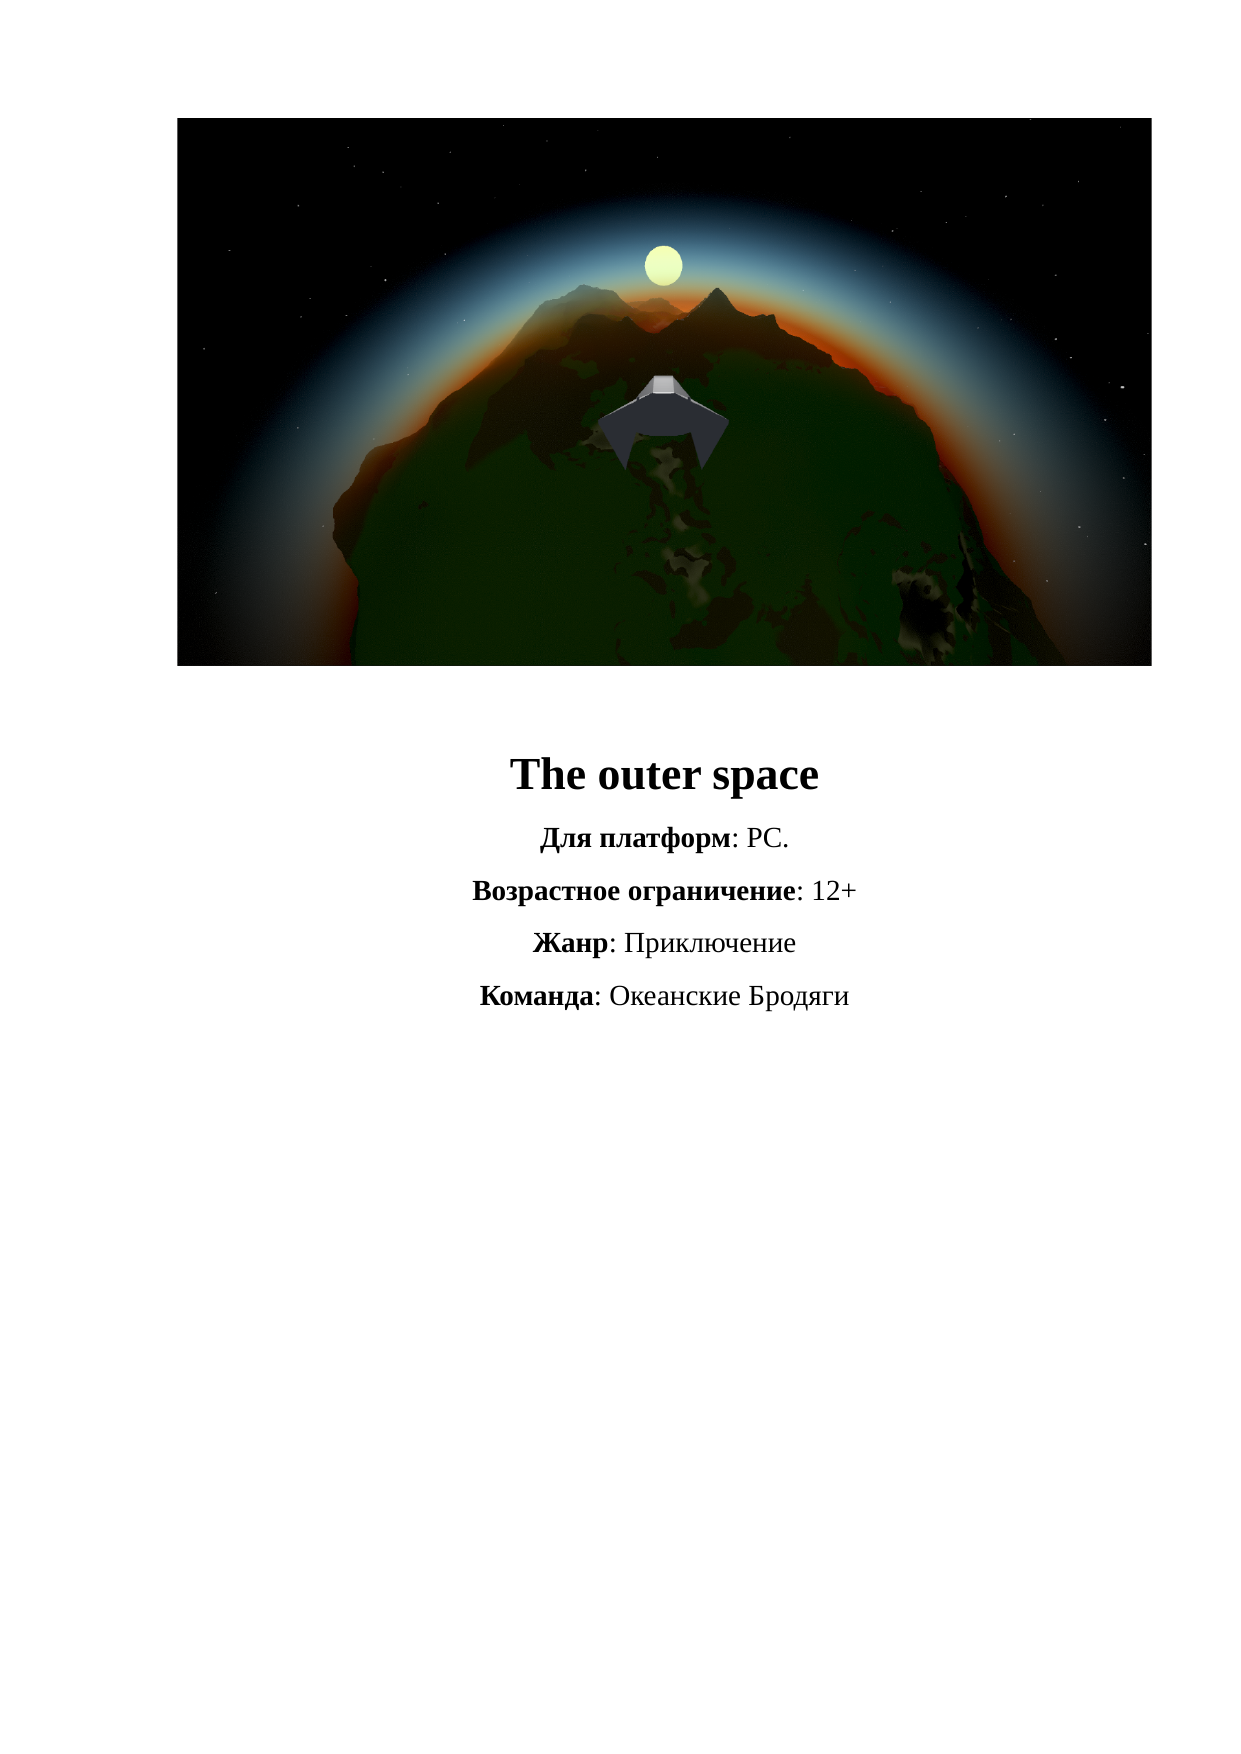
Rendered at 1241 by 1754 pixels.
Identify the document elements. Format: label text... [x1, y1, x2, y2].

text The outer space [177, 746, 1152, 799]
text Команда: Океанские Бродяги [177, 978, 1152, 1012]
text Для платформ: PC. [177, 820, 1152, 853]
text Возрастное ограничение: 12+ [177, 873, 1152, 906]
text Жанр: Приключение [177, 926, 1152, 959]
picture [177, 118, 1152, 666]
